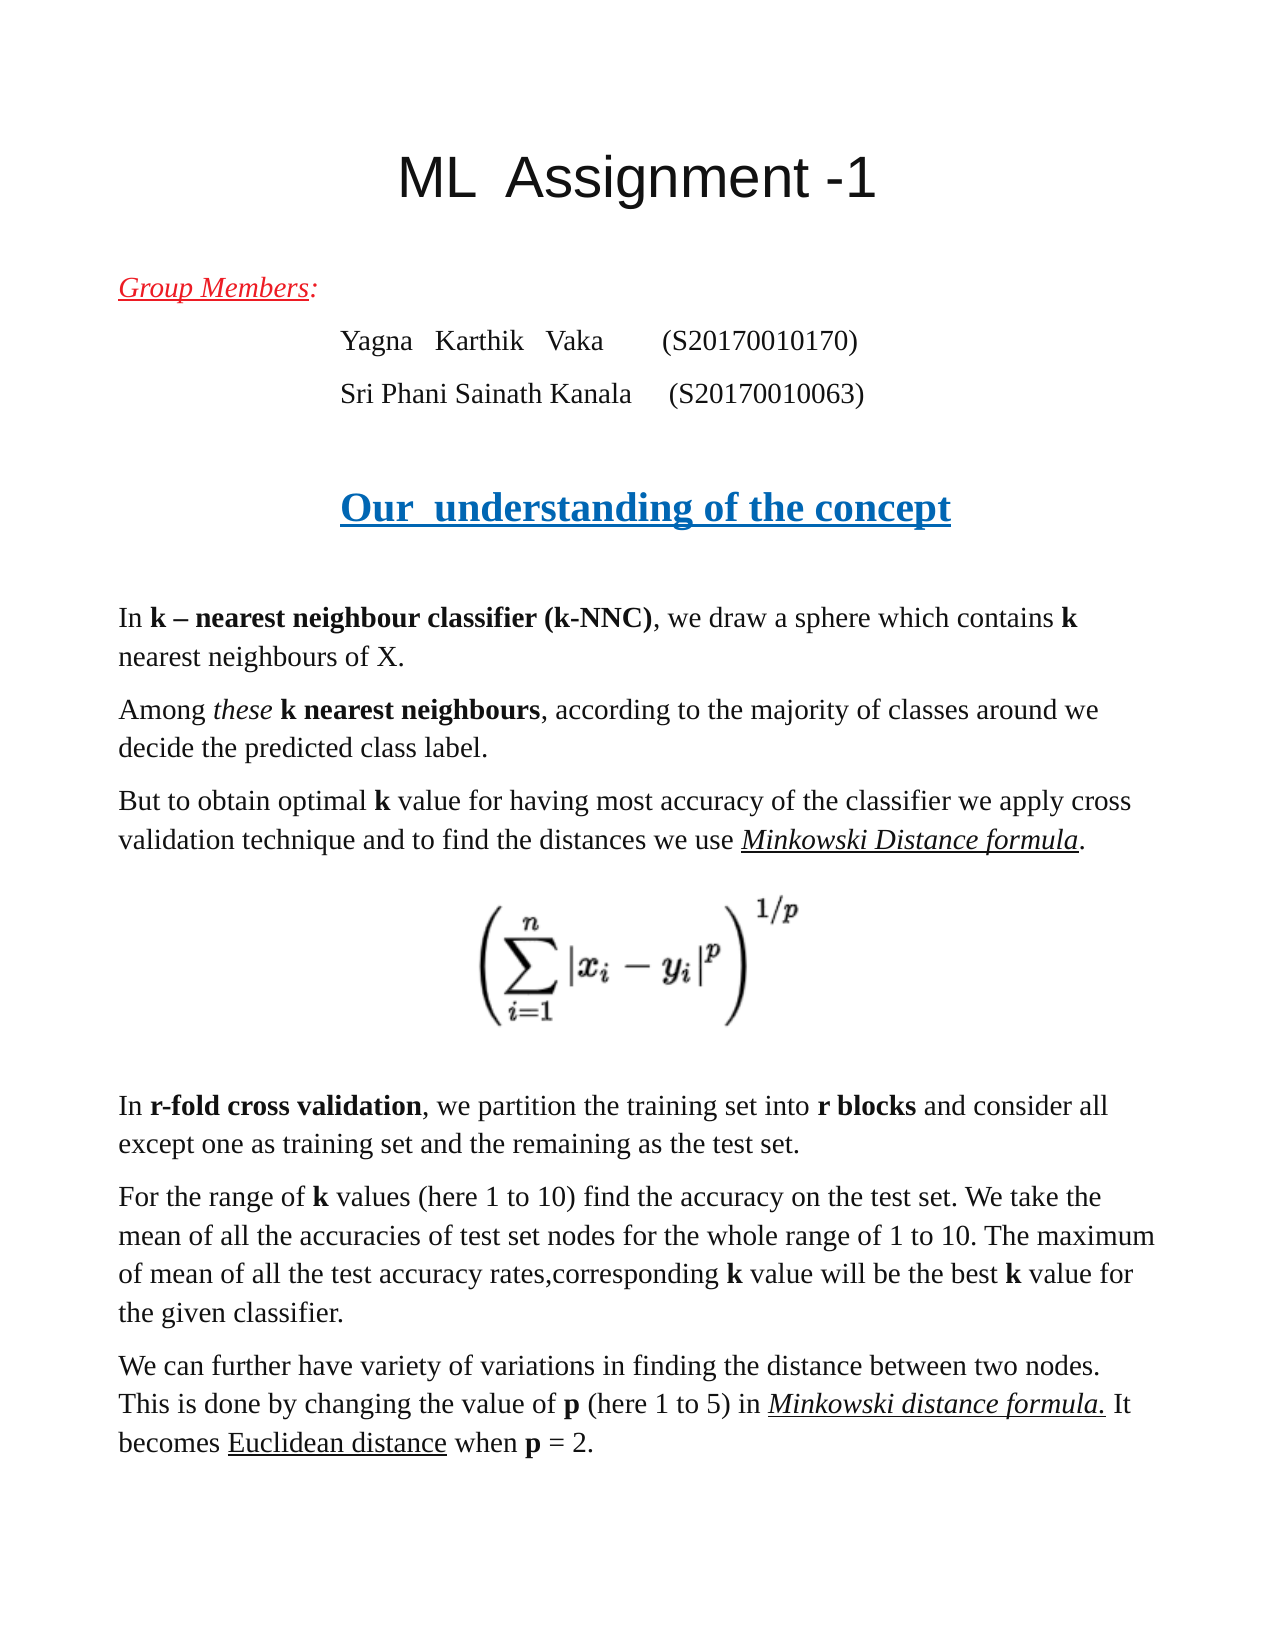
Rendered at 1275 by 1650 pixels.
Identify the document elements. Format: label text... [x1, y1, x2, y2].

title ML Assignment -1 [118, 143, 1157, 210]
text In k – nearest neighbour classifier (k-NNC), we draw a sphere which contains k nearest neighbours of X. [118, 600, 1157, 672]
text Group Members: [118, 270, 1157, 304]
picture [434, 875, 841, 1051]
text In r-fold cross validation, we partition the training set into r blocks and consider all except one as training set and the remaining as the test set. [118, 1088, 1157, 1160]
text For the range of k values (here 1 to 10) find the accuracy on the test set. We take the mean of all the accuracies of test set nodes for the whole range of 1 to 10. The maximum of mean of all the test accuracy rates,corresponding k value will be the best k value for the given classifier. [118, 1179, 1157, 1328]
text Sri Phani Sainath Kanala (S20170010063) [118, 377, 1157, 410]
text But to obtain optimal k value for having most accuracy of the classifier we apply cross validation technique and to find the distances we use Minkowski Distance formula. [118, 783, 1157, 856]
text Our understanding of the concept [118, 483, 1157, 531]
text We can further have variety of variations in finding the distance between two nodes. This is done by changing the value of p (here 1 to 5) in Minkowski distance formula. It becomes Euclidean distance when p = 2. [118, 1348, 1157, 1459]
text Among these k nearest neighbours, according to the majority of classes around we decide the predicted class label. [118, 692, 1157, 764]
text Yagna Karthik Vaka (S20170010170) [118, 323, 1157, 357]
